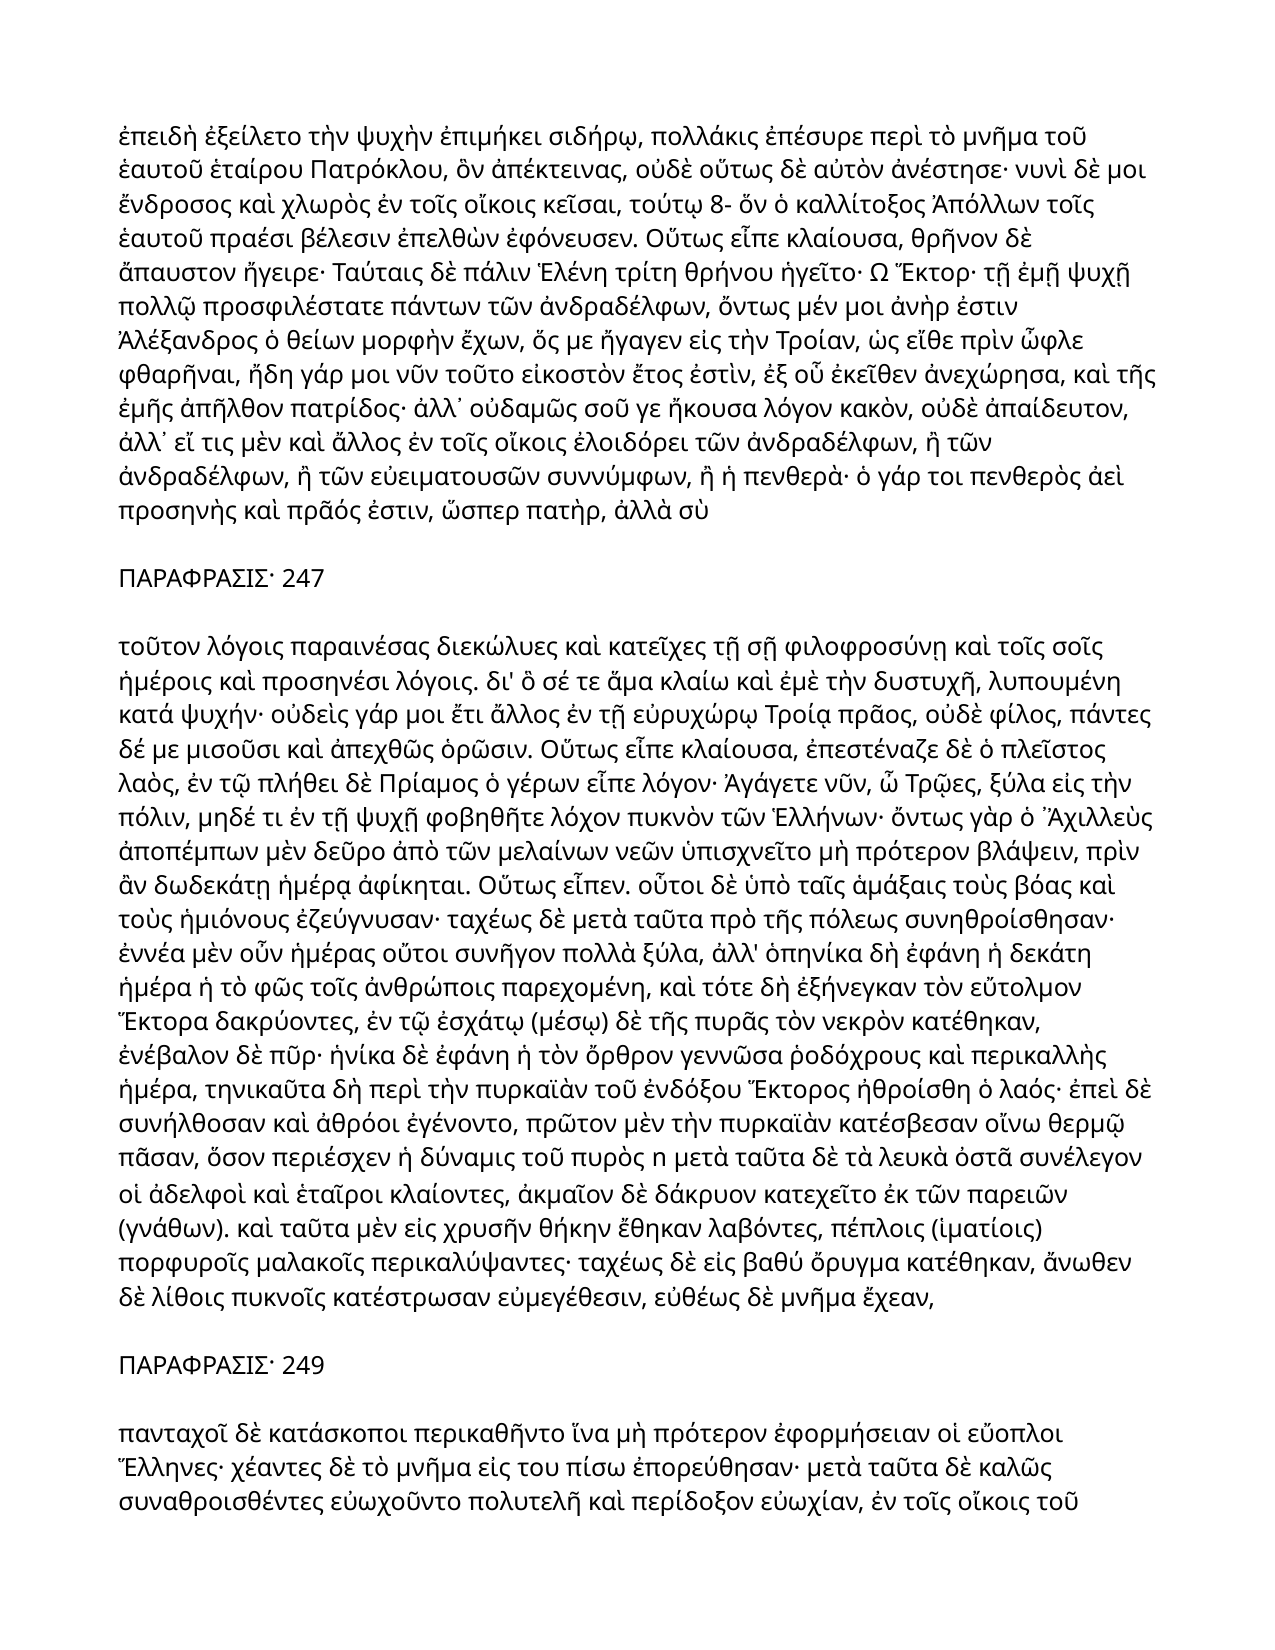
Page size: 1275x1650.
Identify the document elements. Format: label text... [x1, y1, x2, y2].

text ΠΑΡΑΦΡΑΣΙΣ· 249 [118, 1347, 1157, 1381]
text ἐπειδὴ ἐξείλετο τὴν ψυχὴν ἐπιμήκει σιδήρῳ, πολλάκις ἐπέσυρε περὶ τὸ μνῆμα τοῦ ἑαυτοῦ ἑταίρου Πατρόκλου, ὃν ἀπέκτεινας, οὐδὲ οὕτως δὲ αὐτὸν ἀνέστησε· νυνὶ δὲ μοι ἔνδροσος καὶ χλωρὸς ἐν τοῖς οἴκοις κεῖσαι, τούτῳ 8- ὅν ὁ καλλίτοξος Ἀπόλλων τοῖς ἑαυτοῦ πραέσι βέλεσιν ἐπελθὼν ἐφόνευσεν. Οὕτως εἶπε κλαίουσα, θρῆνον δὲ ἄπαυστον ἤγειρε· Ταύταις δὲ πάλιν Ἑλένη τρίτη θρήνου ἡγεῖτο· Ω Ἕκτορ· τῇ ἐμῇ ψυχῇ πολλῷ προσφιλέστατε πάντων τῶν ἀνδραδέλφων, ὄντως μέν μοι ἀνὴρ ἐστιν Ἀλέξανδρος ὁ θείων μορφὴν ἔχων, ὅς με ἤγαγεν εἰς τὴν Τροίαν, ὡς εἴθε πρὶν ὦφλε φθαρῆναι, ἤδη γάρ μοι νῦν τοῦτο εἰκοστὸν ἔτος ἐστὶν, ἐξ οὗ ἐκεῖθεν ἀνεχώρησα, καὶ τῆς ἐμῆς ἀπῆλθον πατρίδος· ἀλλ᾿ οὐδαμῶς σοῦ γε ἤκουσα λόγον κακὸν, οὐδὲ ἀπαίδευτον, ἀλλ᾽ εἴ τις μὲν καὶ ἄλλος ἐν τοῖς οἴκοις ἐλοιδόρει τῶν ἀνδραδέλφων, ἢ τῶν ἀνδραδέλφων, ἢ τῶν εὐειματουσῶν συννύμφων, ἢ ἡ πενθερὰ· ὁ γάρ τοι πενθερὸς ἀεὶ προσηνὴς καὶ πρᾶός ἐστιν, ὥσπερ πατὴρ, ἀλλὰ σὺ [118, 118, 1157, 527]
text ΠΑΡΑΦΡΑΣΙΣ· 247 [118, 561, 1157, 595]
text τοῦτον λόγοις παραινέσας διεκώλυες καὶ κατεῖχες τῇ σῇ φιλοφροσύνῃ καὶ τοῖς σοῖς ἡμέροις καὶ προσηνέσι λόγοις. δι' ὃ σέ τε ἅμα κλαίω καὶ ἐμὲ τὴν δυστυχῆ, λυπουμένη κατά ψυχήν· οὐδεὶς γάρ μοι ἔτι ἄλλος ἐν τῇ εὐρυχώρῳ Τροίᾳ πρᾶος, οὐδὲ φίλος, πάντες δέ με μισοῦσι καὶ ἀπεχθῶς ὁρῶσιν. Οὕτως εἶπε κλαίουσα, ἐπεστέναζε δὲ ὁ πλεῖστος λαὸς, ἐν τῷ πλήθει δὲ Πρίαμος ὁ γέρων εἶπε λόγον· Ἀγάγετε νῦν, ὦ Τρῷες, ξύλα εἰς τὴν πόλιν, μηδέ τι ἐν τῇ ψυχῇ φοβηθῆτε λόχον πυκνὸν τῶν Ἑλλήνων· ὄντως γὰρ ὁ ᾿Ἀχιλλεὺς ἀποπέμπων μὲν δεῦρο ἀπὸ τῶν μελαίνων νεῶν ὑπισχνεῖτο μὴ πρότερον βλάψειν, πρὶν ἂν δωδεκάτῃ ἡμέρᾳ ἀφίκηται. Οὕτως εἶπεν. οὗτοι δὲ ὑπὸ ταῖς ἁμάξαις τοὺς βόας καὶ τοὺς ἡμιόνους ἐζεύγνυσαν· ταχέως δὲ μετὰ ταῦτα πρὸ τῆς πόλεως συνηθροίσθησαν· ἐννέα μὲν οὖν ἡμέρας οὔτοι συνῆγον πολλὰ ξύλα, ἀλλ' ὁπηνίκα δὴ ἐφάνη ἡ δεκάτη ἡμέρα ἡ τὸ φῶς τοῖς ἀνθρώποις παρεχομένη, καὶ τότε δὴ ἐξήνεγκαν τὸν εὔτολμον Ἕκτορα δακρύοντες, ἐν τῷ ἐσχάτῳ (μέσῳ) δὲ τῆς πυρᾶς τὸν νεκρὸν κατέθηκαν, ἐνέβαλον δὲ πῦρ· ἡνίκα δὲ ἐφάνη ἡ τὸν ὄρθρον γεννῶσα ῥοδόχρους καὶ περικαλλὴς ἡμέρα, τηνικαῦτα δὴ περὶ τὴν πυρκαϊὰν τοῦ ἐνδόξου Ἕκτορος ἠθροίσθη ὁ λαός· ἐπεὶ δὲ συνήλθοσαν καὶ ἀθρόοι ἐγένοντο, πρῶτον μὲν τὴν πυρκαϊὰν κατέσβεσαν οἴνω θερμῷ πᾶσαν, ὅσον περιέσχεν ἡ δύναμις τοῦ πυρὸς ท μετὰ ταῦτα δὲ τὰ λευκὰ ὀστᾶ συνέλεγον οἱ ἀδελφοὶ καὶ ἑταῖροι κλαίοντες, ἀκμαῖον δὲ δάκρυον κατεχεῖτο ἐκ τῶν παρειῶν (γνάθων). καὶ ταῦτα μὲν εἰς χρυσῆν θήκην ἔθηκαν λαβόντες, πέπλοις (ἱματίοις) πορφυροῖς μαλακοῖς περικαλύψαντες· ταχέως δὲ εἰς βαθύ ὄρυγμα κατέθηκαν, ἄνωθεν δὲ λίθοις πυκνοῖς κατέστρωσαν εὐμεγέθεσιν, εὐθέως δὲ μνῆμα ἔχεαν, [118, 629, 1157, 1313]
text πανταχοῖ δὲ κατάσκοποι περικαθῆντο ἵνα μὴ πρότερον ἐφορμήσειαν οἱ εὔοπλοι Ἕλληνες· χέαντες δὲ τὸ μνῆμα εἰς του πίσω ἐπορεύθησαν· μετὰ ταῦτα δὲ καλῶς συναθροισθέντες εὐωχοῦντο πολυτελῆ καὶ περίδοξον εὐωχίαν, ἐν τοῖς οἴκοις τοῦ [118, 1415, 1157, 1518]
